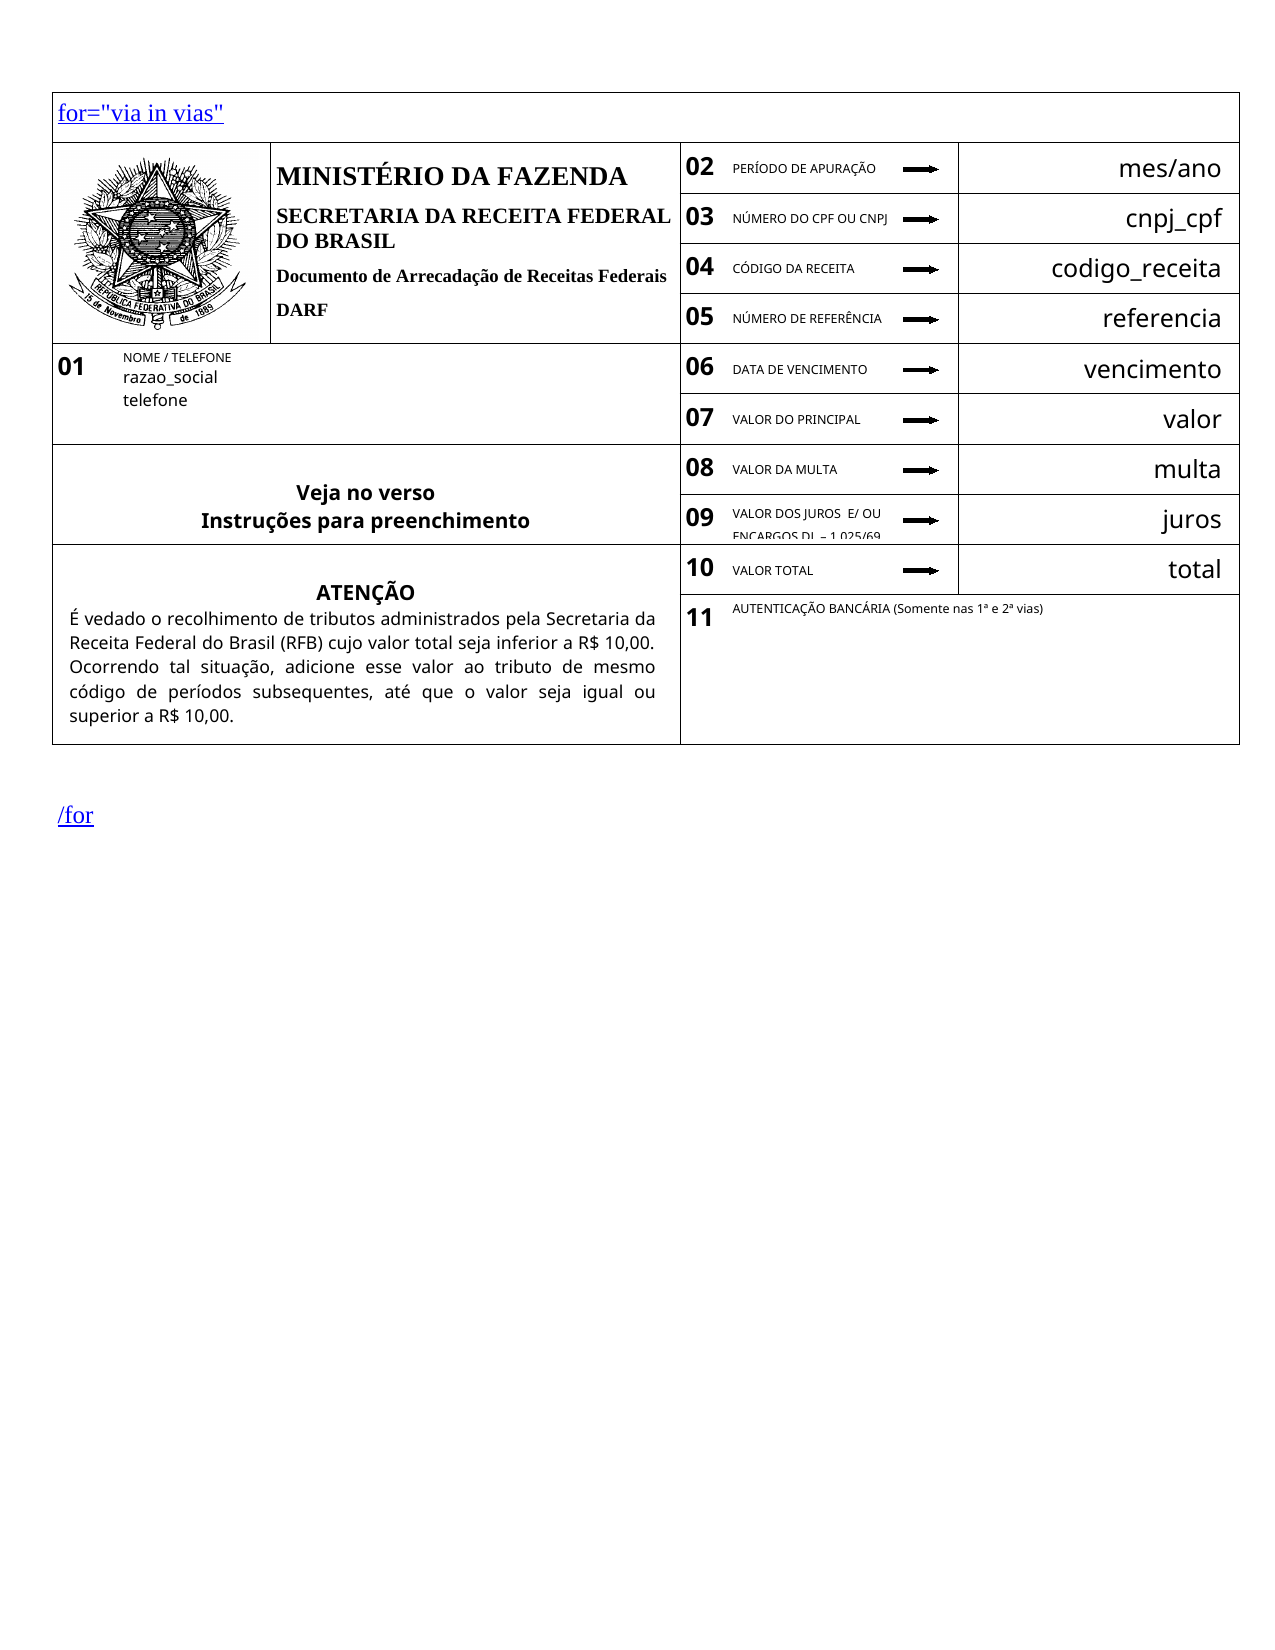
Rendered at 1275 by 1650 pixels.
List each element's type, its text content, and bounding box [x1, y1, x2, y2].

table_cell /for [52, 795, 1239, 845]
table_cell Veja no verso Instruções para preenchimento [53, 445, 680, 544]
table_cell 02 [681, 143, 727, 192]
table_cell AUTENTICAÇÃO BANCÁRIA (Somente nas 1ª e 2ª vias) [727, 595, 1239, 744]
table_cell 08 [681, 445, 727, 494]
table_cell 01 [53, 344, 117, 393]
table_cell ATENÇÃO É vedado o recolhimento de tributos administrados pela Secretaria da Receita Federal do Brasil (RFB) cujo valor total seja inferior a R$ 10,00. Ocorrendo tal situação, adicione esse valor ao tributo de mesmo código de períodos subsequentes, até que o valor seja igual ou superior a R$ 10,00. [53, 545, 680, 744]
table_cell 07 [681, 394, 727, 443]
table_cell NÚMERO DO CPF OU CNPJ [727, 194, 958, 243]
table_cell valor [959, 394, 1239, 443]
table_cell referencia [959, 294, 1239, 343]
table_cell PERÍODO DE APURAÇÃO [727, 143, 958, 192]
table_cell MINISTÉRIO DA FAZENDA SECRETARIA DA RECEITA FEDERAL DO BRASIL Documento de Arrecadação de Receitas Federais DARF DARF [271, 143, 680, 343]
table_cell [52, 745, 1239, 794]
table_cell multa [959, 445, 1239, 494]
table_cell total [959, 545, 1239, 594]
table_cell vencimento [959, 344, 1239, 393]
table_cell 04 [681, 244, 727, 293]
table_cell NÚMERO DE REFERÊNCIA [727, 294, 958, 343]
table_cell codigo_receita [959, 244, 1239, 293]
table_cell NOME / TELEFONE razao_social telefone [117, 344, 680, 443]
table_cell DATA DE VENCIMENTO [727, 344, 958, 393]
table_cell VALOR DO PRINCIPAL [727, 394, 958, 443]
table_cell 03 [681, 194, 727, 243]
table_cell 06 [681, 344, 727, 393]
table_cell juros [959, 495, 1239, 544]
table_cell 09 [681, 495, 727, 544]
table_cell cnpj_cpf [959, 194, 1239, 243]
table_cell VALOR DA MULTA [727, 445, 958, 494]
table_cell VALOR DOS JUROS E/ OU ENCARGOS DL – 1.025/69 [727, 495, 958, 544]
table_cell 05 [681, 294, 727, 343]
table_cell VALOR TOTAL [727, 545, 958, 594]
table_header for="via in vias" [53, 93, 1239, 142]
table_cell [53, 143, 270, 343]
table_cell mes/ano [959, 143, 1239, 192]
table_cell CÓDIGO DA RECEITA [727, 244, 958, 293]
table_cell 11 [681, 595, 727, 744]
table_cell 10 [681, 545, 727, 594]
table_cell [53, 393, 117, 443]
